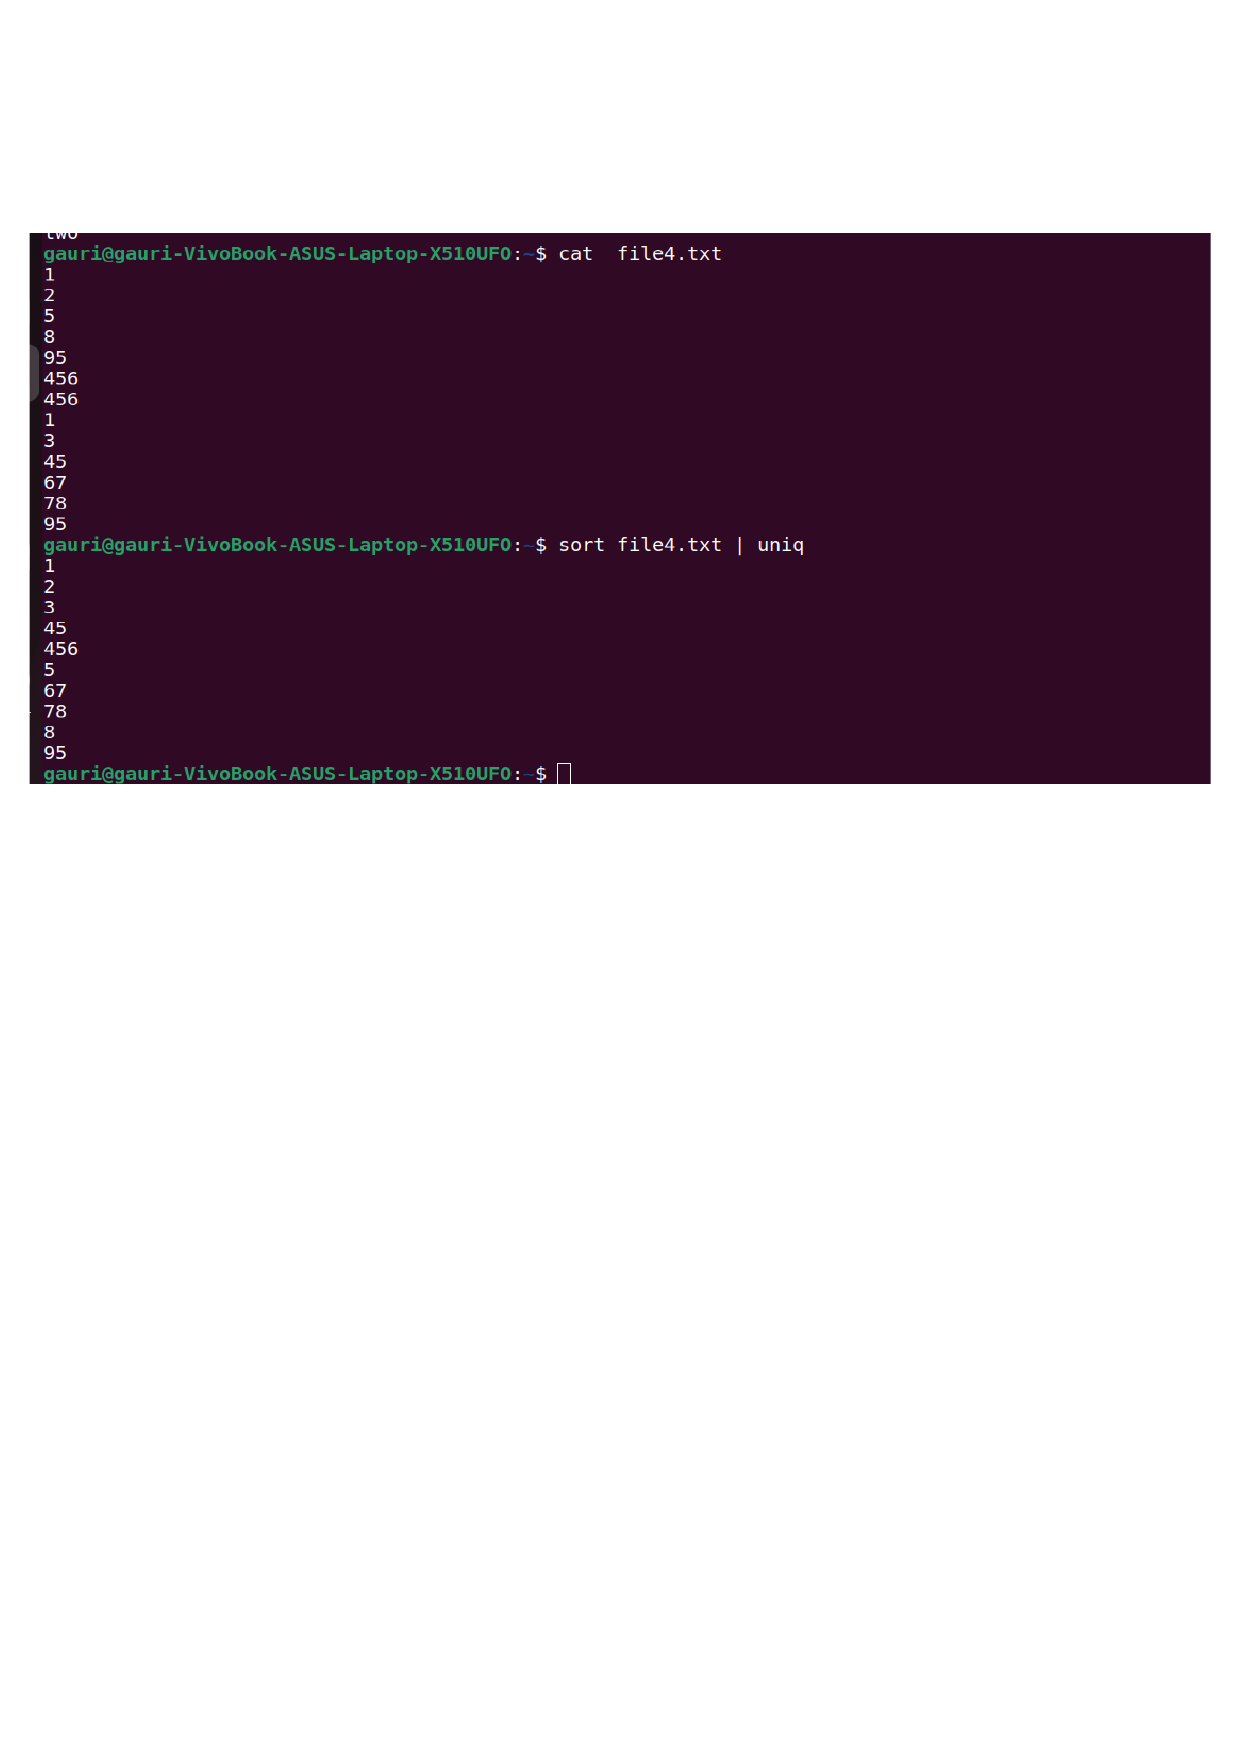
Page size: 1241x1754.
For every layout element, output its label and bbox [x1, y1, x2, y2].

picture [29, 233, 1211, 784]
